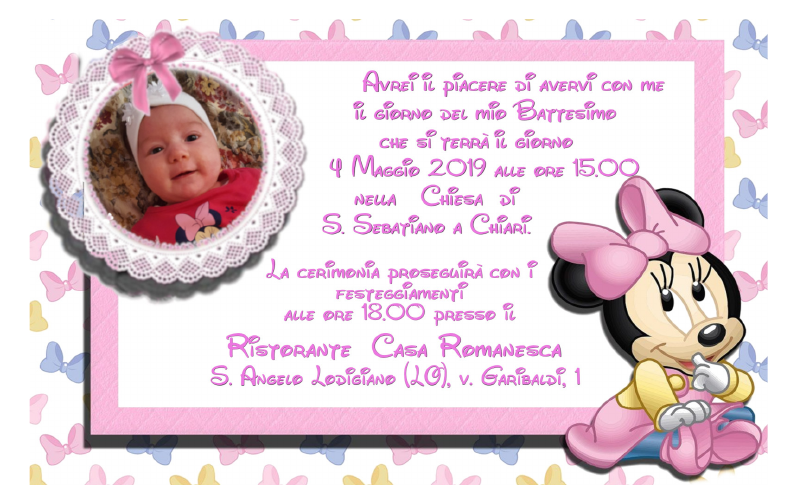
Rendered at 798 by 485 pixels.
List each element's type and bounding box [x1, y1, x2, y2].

picture [29, 19, 768, 485]
